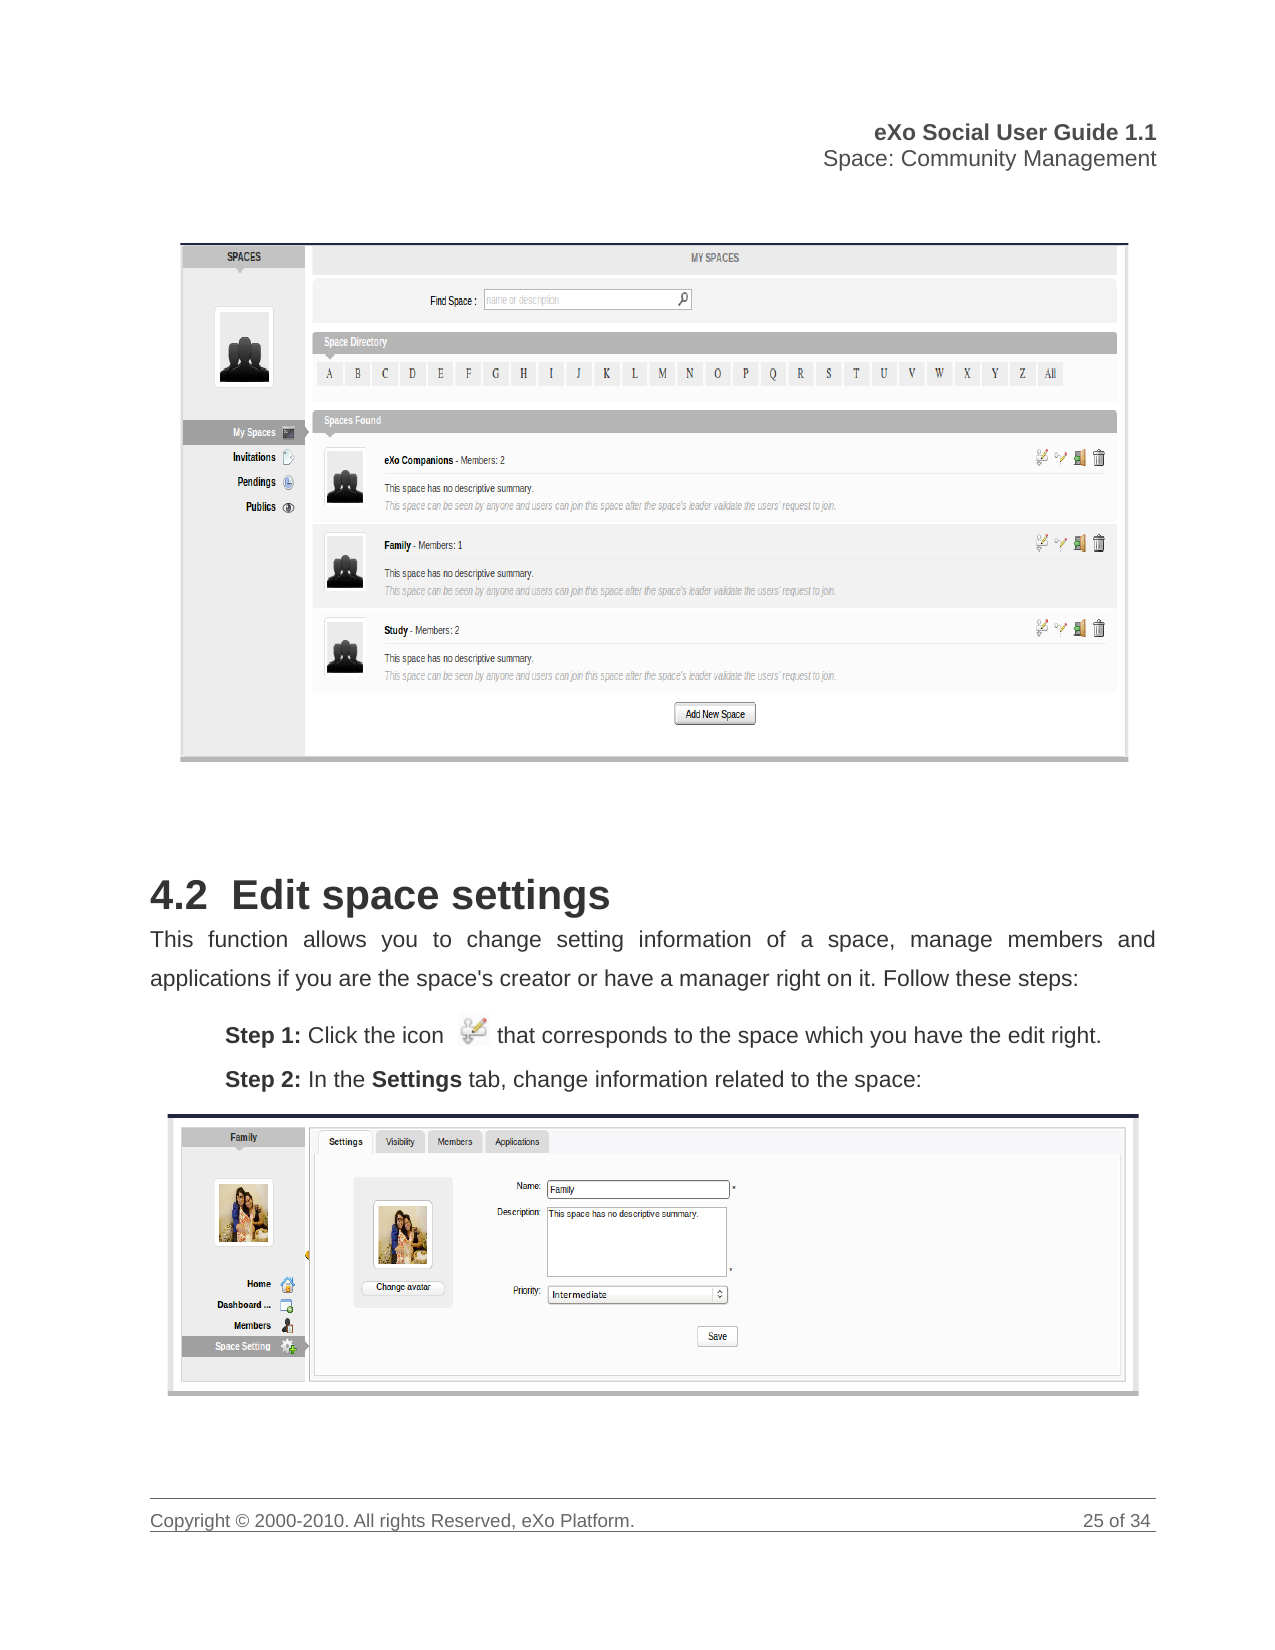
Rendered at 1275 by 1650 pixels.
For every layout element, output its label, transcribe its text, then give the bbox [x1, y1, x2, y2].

list Step 1: Click the icon that corresponds to the space which you have the edit right. [187, 1005, 1156, 1053]
subtitle Edit space settings [150, 871, 1156, 918]
list Step 2: In the Settings tab, change information related to the space: [187, 1066, 1156, 1092]
picture [458, 1012, 490, 1046]
text This function allows you to change setting information of a space, manage members and applications if you are the space's creator or have a manager right on it. Follow these steps: [150, 926, 1156, 992]
picture [167, 1114, 1139, 1396]
picture [180, 243, 1129, 762]
list [168, 1396, 1139, 1446]
